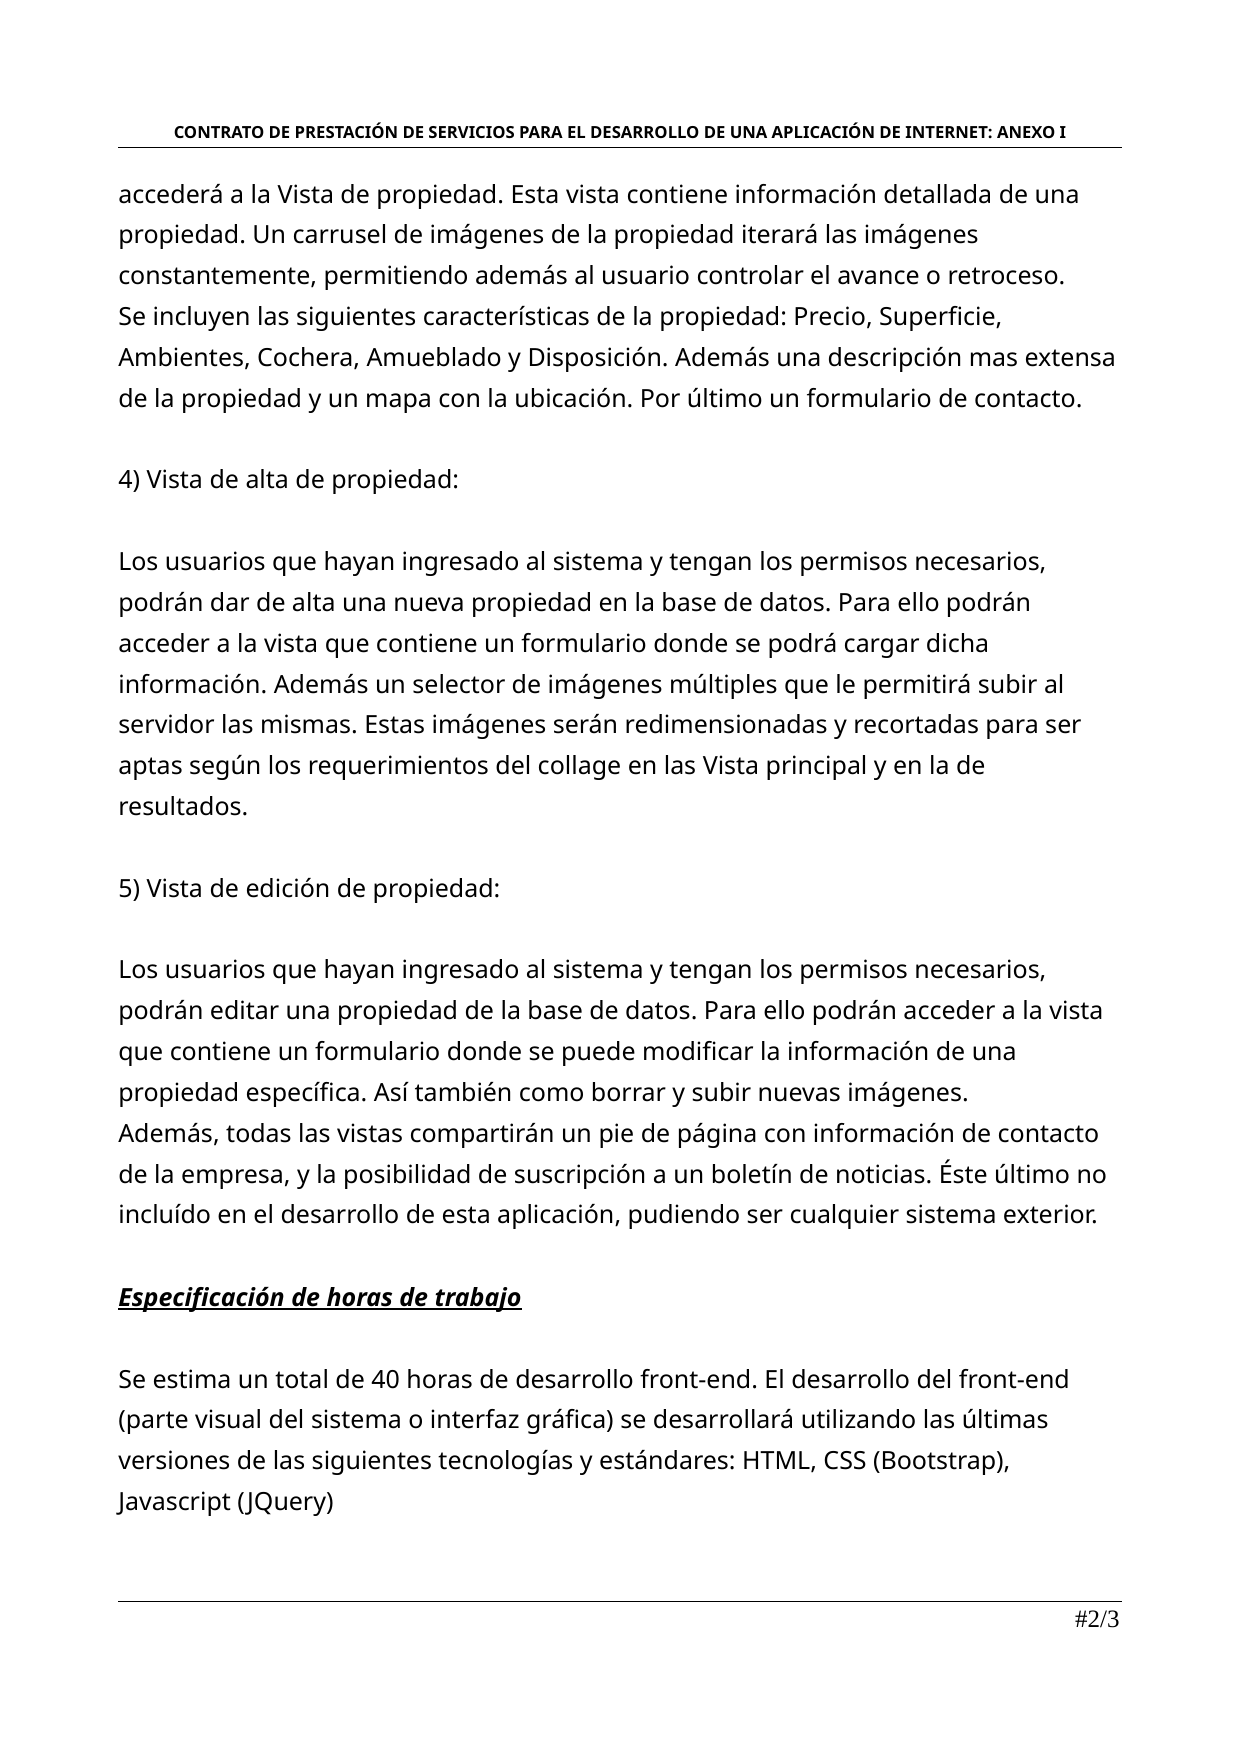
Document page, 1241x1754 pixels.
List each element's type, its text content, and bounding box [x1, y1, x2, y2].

text Además, todas las vistas compartirán un pie de página con información de contacto de la empresa, y la posibilidad de suscripción a un boletín de noticias. Éste último no incluído en el desarrollo de esta aplicación, pudiendo ser cualquier sistema exterior. [118, 1115, 1122, 1231]
text accederá a la Vista de propiedad. Esta vista contiene información detallada de una propiedad. Un carrusel de imágenes de la propiedad iterará las imágenes constantemente, permitiendo además al usuario controlar el avance o retroceso. Se incluyen las siguientes características de la propiedad: Precio, Superficie, Ambientes, Cochera, Amueblado y Disposición. Además una descripción mas extensa de la propiedad y un mapa con la ubicación. Por último un formulario de contacto. 4) Vista de alta de propiedad: Los usuarios que hayan ingresado al sistema y tengan los permisos necesarios, podrán dar de alta una nueva propiedad en la base de datos. Para ello podrán acceder a la vista que contiene un formulario donde se podrá cargar dicha información. Además un selector de imágenes múltiples que le permitirá subir al servidor las mismas. Estas imágenes serán redimensionadas y recortadas para ser aptas según los requerimientos del collage en las Vista principal y en la de resultados. 5) Vista de edición de propiedad: Los usuarios que hayan ingresado al sistema y tengan los permisos necesarios, podrán editar una propiedad de la base de datos. Para ello podrán acceder a la vista que contiene un formulario donde se puede modificar la información de una propiedad específica. Así también como borrar y subir nuevas imágenes. [118, 176, 1122, 1109]
text Se estima un total de 40 horas de desarrollo front-end. El desarrollo del front-end (parte visual del sistema o interfaz gráfica) se desarrollará utilizando las últimas versiones de las siguientes tecnologías y estándares: HTML, CSS (Bootstrap), Javascript (JQuery) [118, 1361, 1122, 1518]
text Especificación de horas de trabajo [118, 1279, 1122, 1313]
